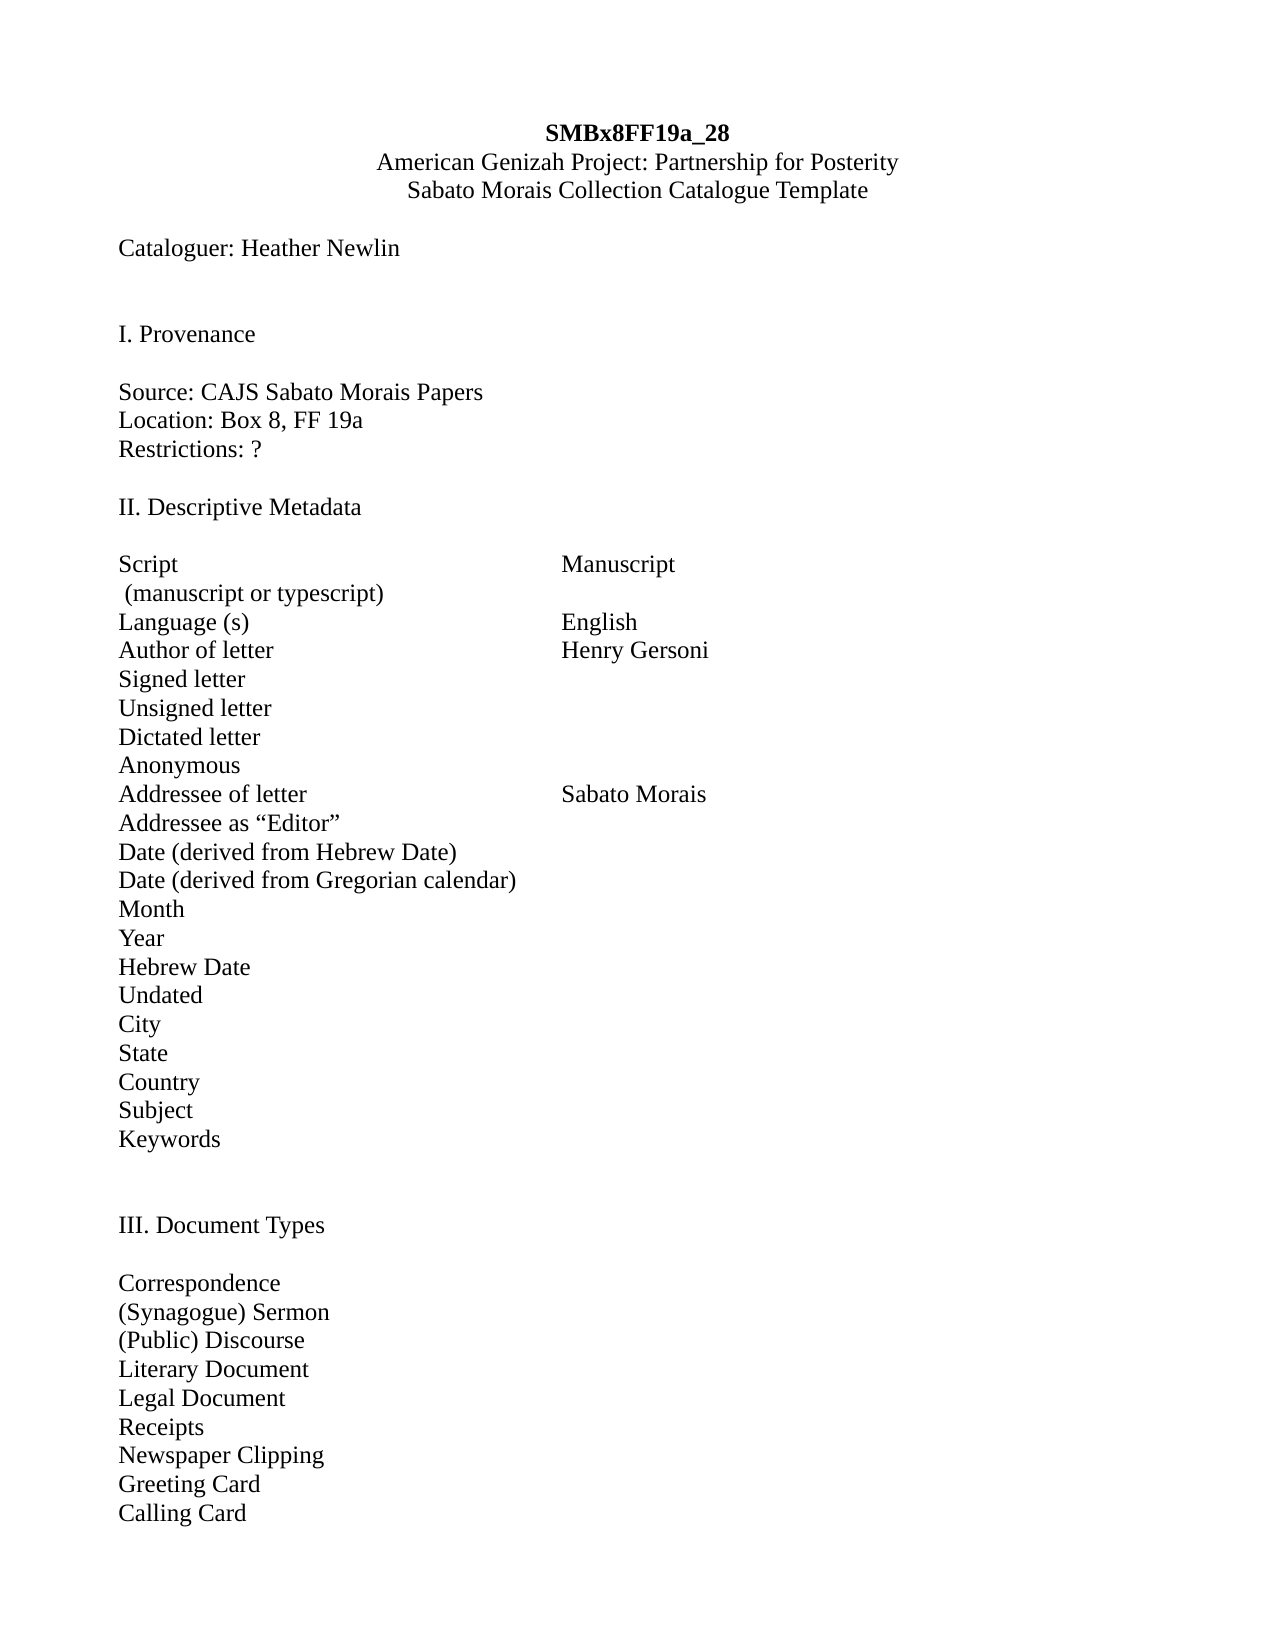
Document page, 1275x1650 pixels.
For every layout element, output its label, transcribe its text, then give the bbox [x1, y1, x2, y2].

text Anonymous [118, 751, 1157, 779]
text Addressee as “Editor” [118, 808, 1157, 837]
text SMBx8FF19a_28 [118, 118, 1157, 147]
text Country [118, 1067, 1157, 1096]
text Location: Box 8, FF 19a [118, 406, 1157, 434]
text Year [118, 923, 1157, 952]
text Newspaper Clipping [118, 1441, 1157, 1469]
text Literary Document [118, 1354, 1157, 1383]
text Dictated letter [118, 722, 1157, 751]
text Cataloguer: Heather Newlin [118, 233, 1157, 262]
text Undated [118, 981, 1157, 1009]
text State [118, 1038, 1157, 1067]
text Calling Card [118, 1498, 1157, 1527]
text Legal Document [118, 1383, 1157, 1412]
text (manuscript or typescript) [118, 578, 1157, 607]
text Keywords [118, 1124, 1157, 1153]
text Date (derived from Gregorian calendar) [118, 866, 1157, 894]
text Addressee of letter Sabato Morais [118, 779, 1157, 808]
text Hebrew Date [118, 952, 1157, 981]
text Greeting Card [118, 1469, 1157, 1498]
text Signed letter [118, 664, 1157, 693]
text Unsigned letter [118, 693, 1157, 722]
text Script Manuscript [118, 549, 1157, 578]
text (Public) Discourse [118, 1326, 1157, 1354]
text Date (derived from Hebrew Date) [118, 837, 1157, 866]
text I. Provenance [118, 319, 1157, 348]
text Sabato Morais Collection Catalogue Template [118, 176, 1157, 204]
text Subject [118, 1096, 1157, 1124]
text (Synagogue) Sermon [118, 1297, 1157, 1326]
text Author of letter Henry Gersoni [118, 636, 1157, 664]
text Month [118, 894, 1157, 923]
text Receipts [118, 1412, 1157, 1441]
text City [118, 1009, 1157, 1038]
text Language (s) English [118, 607, 1157, 636]
text American Genizah Project: Partnership for Posterity [118, 147, 1157, 176]
text Source: CAJS Sabato Morais Papers [118, 377, 1157, 406]
text Correspondence [118, 1268, 1157, 1297]
text II. Descriptive Metadata [118, 492, 1157, 521]
text III. Document Types [118, 1211, 1157, 1239]
text Restrictions: ? [118, 434, 1157, 463]
